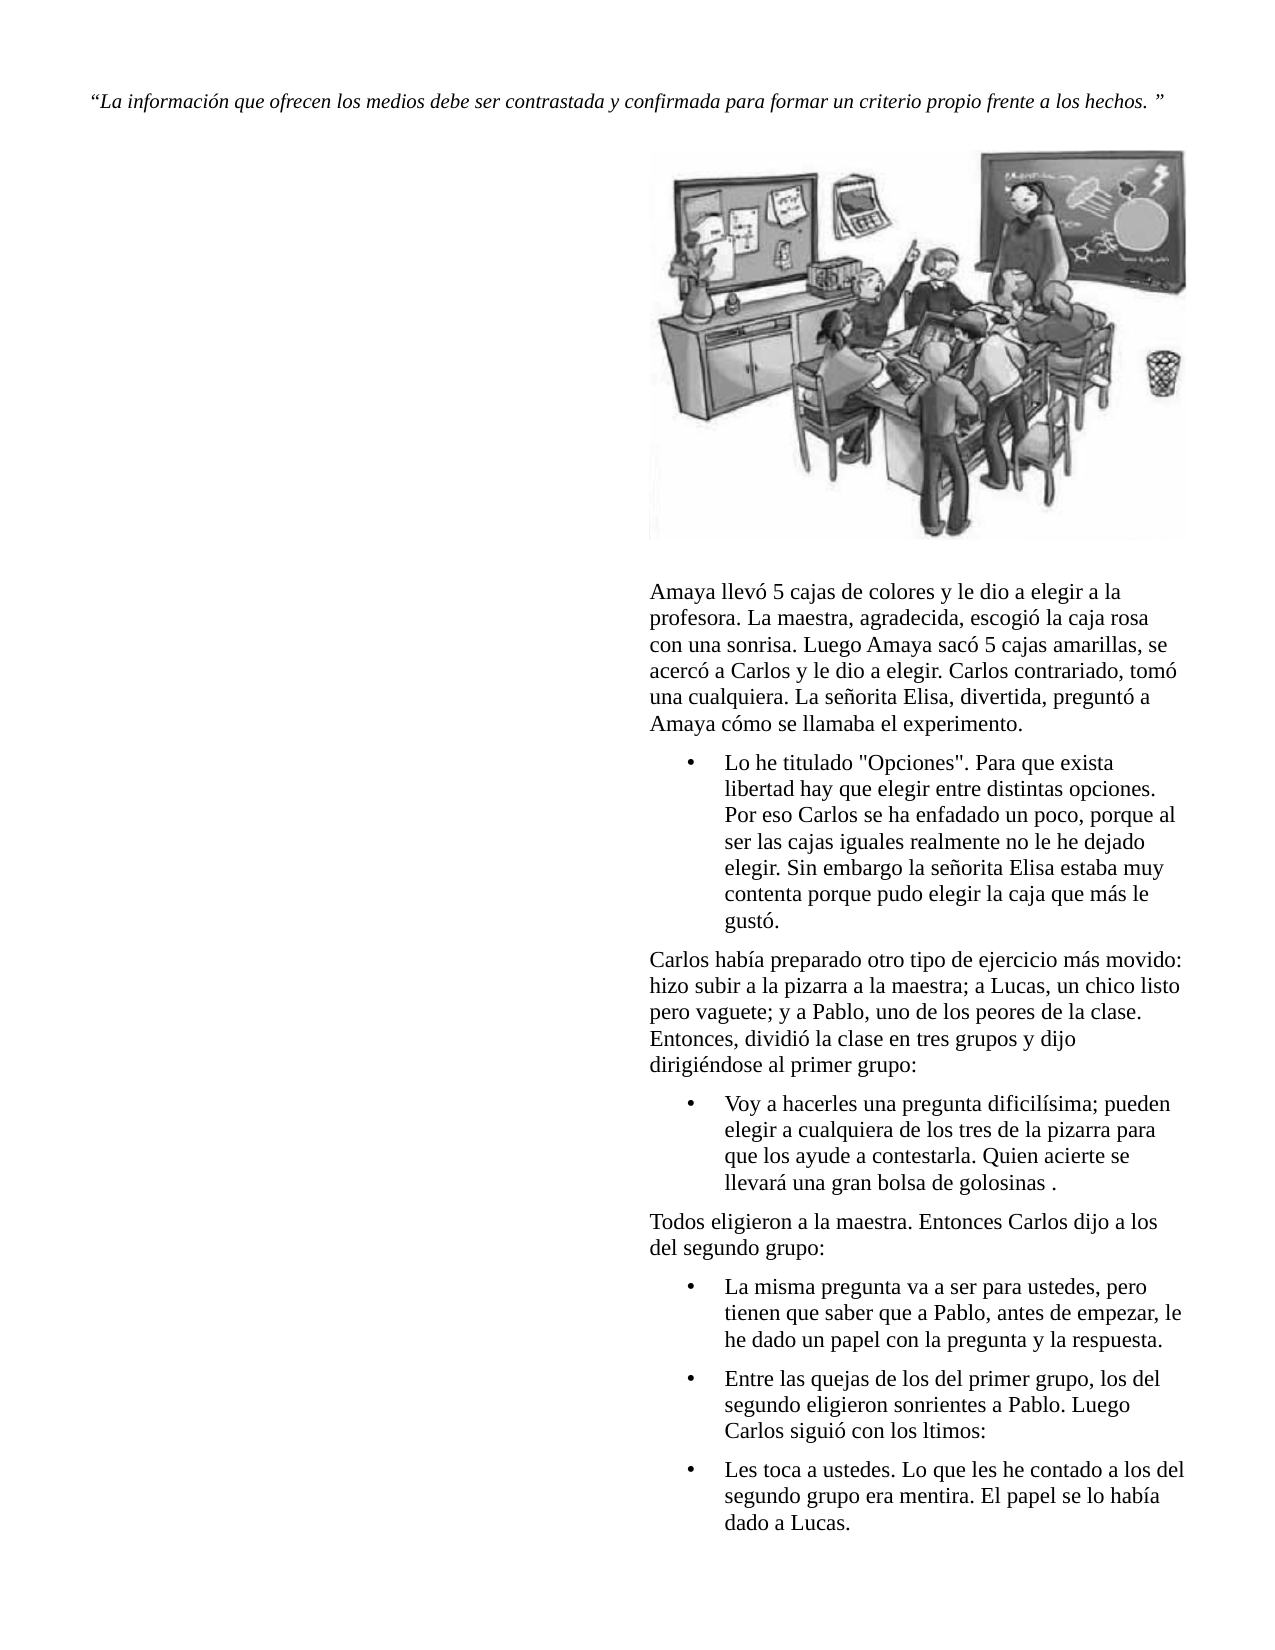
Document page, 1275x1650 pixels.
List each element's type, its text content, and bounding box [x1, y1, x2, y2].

list La misma pregunta va a ser para ustedes, pero tienen que saber que a Pablo, antes de empezar, le he dado un papel con la pregunta y la respuesta. [687, 1273, 1186, 1352]
text Amaya llevó 5 cajas de colores y le dio a elegir a la profesora. La maestra, agradecida, escogió la caja rosa con una sonrisa. Luego Amaya sacó 5 cajas amarillas, se acercó a Carlos y le dio a elegir. Carlos contrariado, tomó una cualquiera. La señorita Elisa, divertida, preguntó a Amaya cómo se llamaba el experimento. [649, 578, 1186, 736]
text Todos eligieron a la maestra. Entonces Carlos dijo a los del segundo grupo: [649, 1208, 1186, 1261]
list Voy a hacerles una pregunta dificilísima; pueden elegir a cualquiera de los tres de la pizarra para que los ayude a contestarla. Quien acierte se llevará una gran bolsa de golosinas . [687, 1090, 1186, 1195]
text Carlos había preparado otro tipo de ejercicio más movido: hizo subir a la pizarra a la maestra; a Lucas, un chico listo pero vaguete; y a Pablo, uno de los peores de la clase. Entonces, dividió la clase en tres grupos y dijo dirigiéndose al primer grupo: [649, 946, 1186, 1077]
list Entre las quejas de los del primer grupo, los del segundo eligieron sonrientes a Pablo. Luego Carlos siguió con los ltimos: [687, 1364, 1186, 1444]
list Lo he titulado "Opciones". Para que exista libertad hay que elegir entre distintas opciones. Por eso Carlos se ha enfadado un poco, porque al ser las cajas iguales realmente no le he dejado elegir. Sin embargo la señorita Elisa estaba muy contenta porque pudo elegir la caja que más le gustó. [687, 749, 1186, 933]
picture [649, 147, 1187, 540]
list Les toca a ustedes. Lo que les he contado a los del segundo grupo era mentira. El papel se lo había dado a Lucas. [687, 1456, 1186, 1535]
